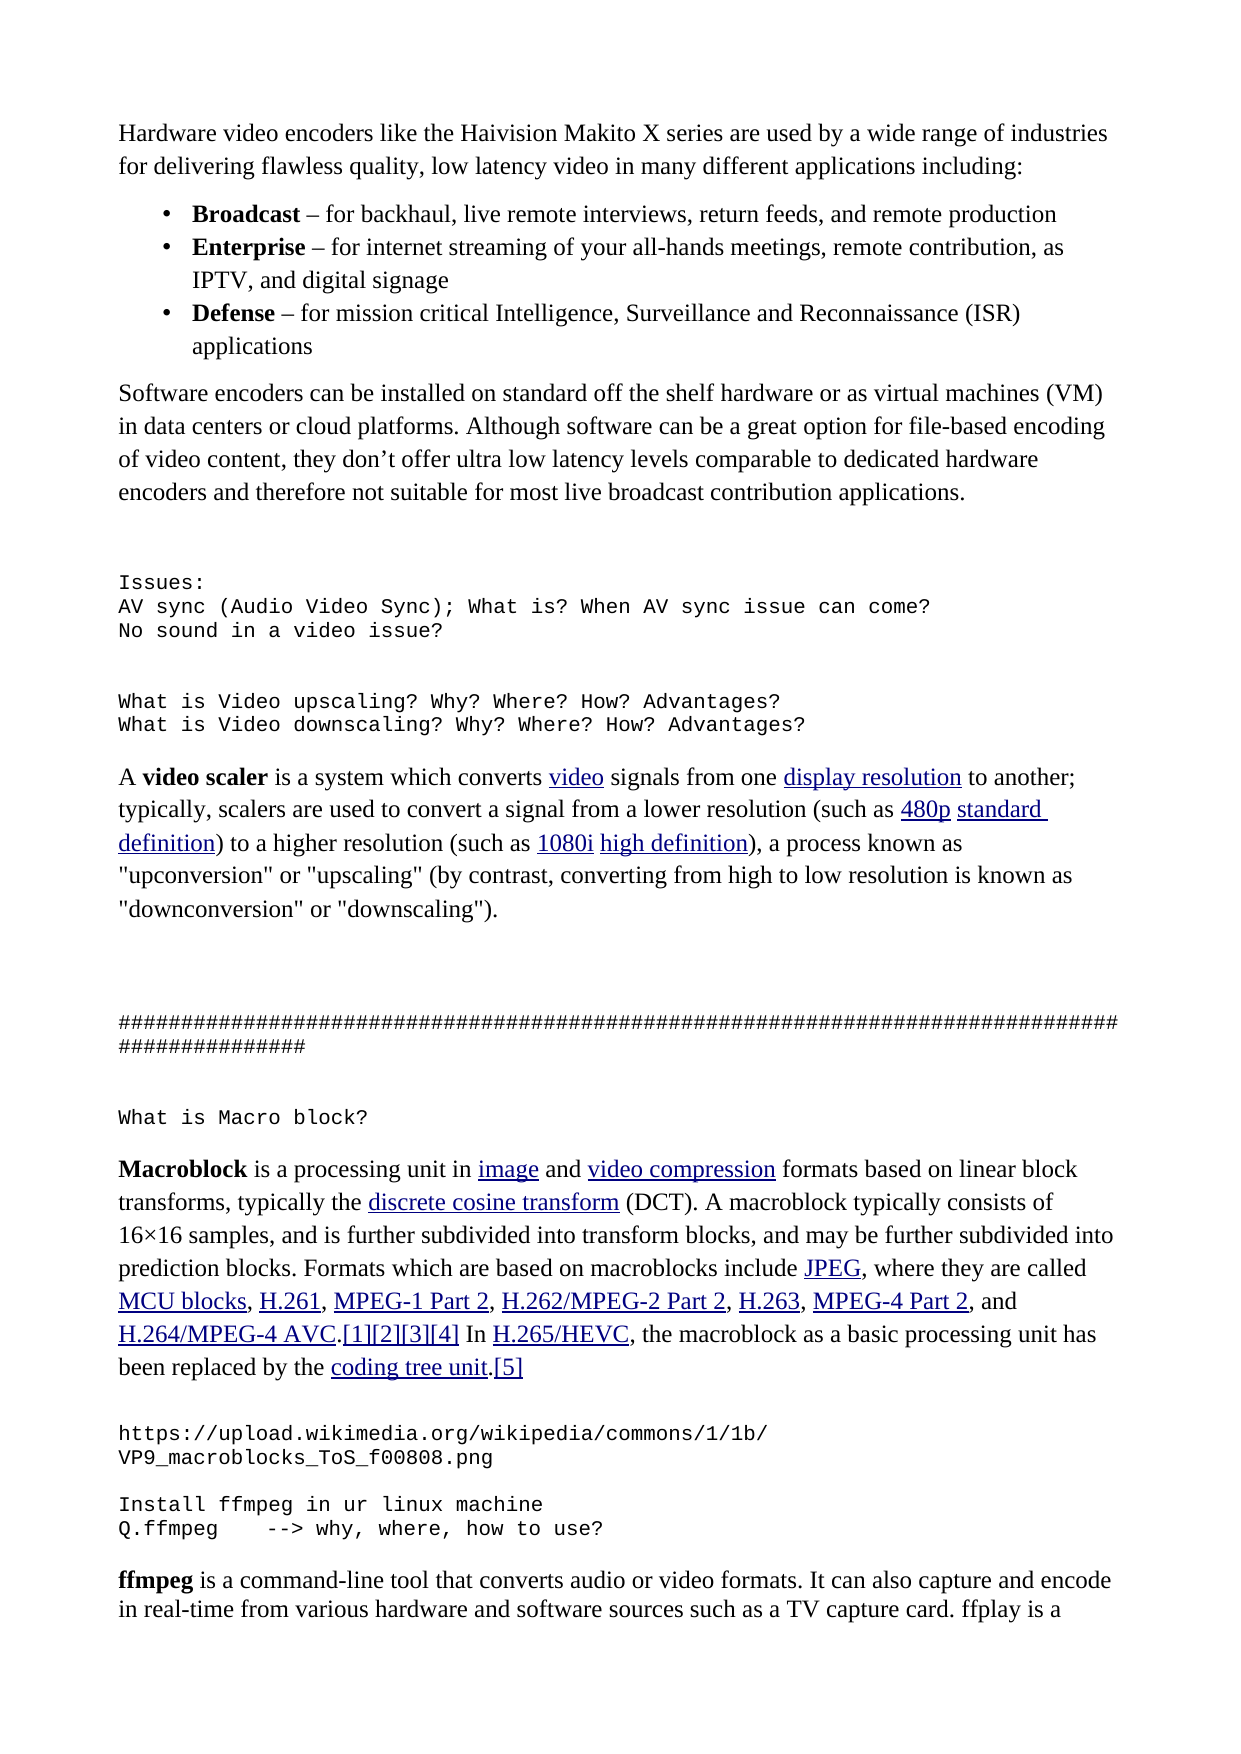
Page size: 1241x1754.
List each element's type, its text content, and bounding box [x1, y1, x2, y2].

text What is Video downscaling? Why? Where? How? Advantages? [118, 714, 1122, 738]
list Defense – for mission critical Intelligence, Surveillance and Reconnaissance (ISR) applications [162, 298, 1122, 359]
text https://upload.wikimedia.org/wikipedia/commons/1/1b/VP9_macroblocks_ToS_f00808.png [118, 1423, 1122, 1471]
text Macroblock is a processing unit in image and video compression formats based on linear block transforms, typically the discrete cosine transform (DCT). A macroblock typically consists of 16×16 samples, and is further subdivided into transform blocks, and may be further subdivided into prediction blocks. Formats which are based on macroblocks include JPEG, where they are called MCU blocks, H.261, MPEG-1 Part 2, H.262/MPEG-2 Part 2, H.263, MPEG-4 Part 2, and H.264/MPEG-4 AVC.[1][2][3][4] In H.265/HEVC, the macroblock as a basic processing unit has been replaced by the coding tree unit.[5] [118, 1154, 1122, 1381]
text Install ffmpeg in ur linux machine [118, 1494, 1122, 1518]
text ffmpeg is a command-line tool that converts audio or video formats. It can also capture and encode in real-time from various hardware and software sources such as a TV capture card. ffplay is a [118, 1565, 1122, 1623]
text Issues: [118, 572, 1122, 596]
text What is Macro block? [118, 1107, 1122, 1130]
text AV sync (Audio Video Sync); What is? When AV sync issue can come? [118, 596, 1122, 620]
text Hardware video encoders like the Haivision Makito X series are used by a wide range of industries for delivering flawless quality, low latency video in many different applications including: [118, 118, 1122, 180]
text No sound in a video issue? [118, 620, 1122, 643]
text A video scaler is a system which converts video signals from one display resolution to another; typically, scalers are used to convert a signal from a lower resolution (such as 480p standard definition) to a higher resolution (such as 1080i high definition), a process known as "upconversion" or "upscaling" (by contrast, converting from high to low resolution is known as "downconversion" or "downscaling"). [118, 762, 1122, 922]
text What is Video upscaling? Why? Where? How? Advantages? [118, 691, 1122, 714]
list Broadcast – for backhaul, live remote interviews, return feeds, and remote production [162, 199, 1122, 227]
text ############################################################################################### [118, 1012, 1122, 1059]
text Q.ffmpeg --> why, where, how to use? [118, 1518, 1122, 1542]
text Software encoders can be installed on standard off the shelf hardware or as virtual machines (VM) in data centers or cloud platforms. Although software can be a great option for file-based encoding of video content, they don’t offer ultra low latency levels comparable to dedicated hardware encoders and therefore not suitable for most live broadcast contribution applications. [118, 378, 1122, 506]
list Enterprise – for internet streaming of your all-hands meetings, remote contribution, as IPTV, and digital signage [162, 232, 1122, 293]
